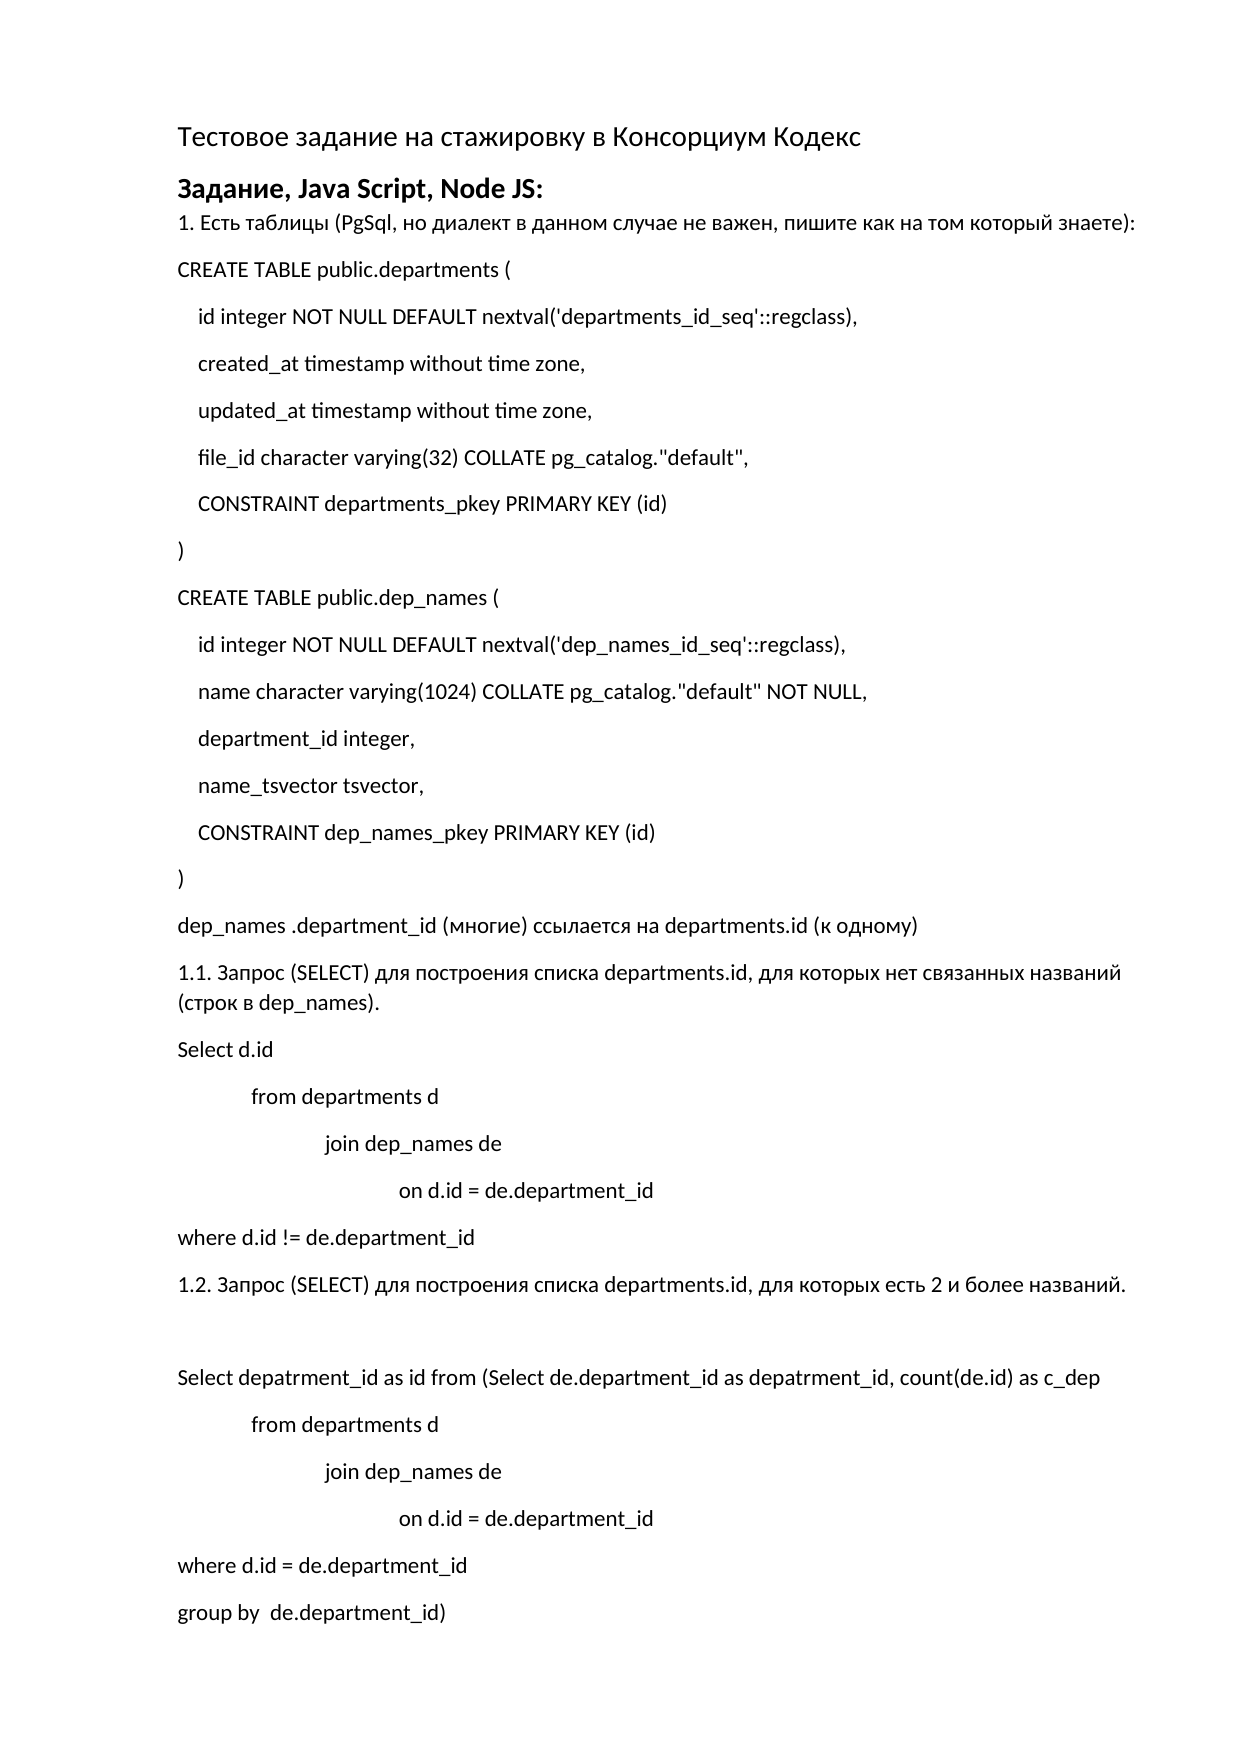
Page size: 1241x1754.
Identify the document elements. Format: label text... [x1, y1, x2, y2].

text CREATE TABLE public.departments ( [177, 255, 1152, 283]
text Select d.id [177, 1035, 1152, 1063]
text name_tsvector tsvector, [177, 771, 1152, 799]
text 1.2. Запрос (SELECT) для построения списка departments.id, для которых есть 2 и более названий. [177, 1270, 1152, 1298]
text id integer NOT NULL DEFAULT nextval('departments_id_seq'::regclass), [177, 302, 1152, 330]
text ) [177, 536, 1152, 564]
text department_id integer, [177, 724, 1152, 752]
text created_at timestamp without time zone, [177, 349, 1152, 377]
text Select depatrment_id as id from (Select de.department_id as depatrment_id, count(de.id) as c_dep [177, 1363, 1152, 1391]
text from departments d [177, 1410, 1152, 1438]
text on d.id = de.department_id [177, 1504, 1152, 1532]
text CREATE TABLE public.dep_names ( [177, 583, 1152, 611]
text Тестовое задание на стажировку в Консорциум Кодекс [177, 118, 1152, 154]
text CONSTRAINT departments_pkey PRIMARY KEY (id) [177, 489, 1152, 517]
text dep_names .department_id (многие) ссылается на departments.id (к одному) [177, 911, 1152, 939]
text 1.1. Запрос (SELECT) для построения списка departments.id, для которых нет связанных названий (строк в dep_names). [177, 958, 1152, 1016]
text join dep_names de [177, 1457, 1152, 1485]
text ) [177, 864, 1152, 892]
text group by de.department_id) [177, 1598, 1152, 1626]
text id integer NOT NULL DEFAULT nextval('dep_names_id_seq'::regclass), [177, 630, 1152, 658]
text Задание, Java Script, Node JS: 1. Есть таблицы (PgSql, но диалект в данном случае не важен, пишите как на том который знаете): [177, 170, 1152, 236]
text where d.id = de.department_id [177, 1551, 1152, 1579]
text from departments d [177, 1082, 1152, 1110]
text join dep_names de [177, 1129, 1152, 1157]
text where d.id != de.department_id [177, 1223, 1152, 1251]
text CONSTRAINT dep_names_pkey PRIMARY KEY (id) [177, 818, 1152, 846]
text on d.id = de.department_id [177, 1176, 1152, 1204]
text file_id character varying(32) COLLATE pg_catalog."default", [177, 443, 1152, 471]
text name character varying(1024) COLLATE pg_catalog."default" NOT NULL, [177, 677, 1152, 705]
text updated_at timestamp without time zone, [177, 396, 1152, 424]
